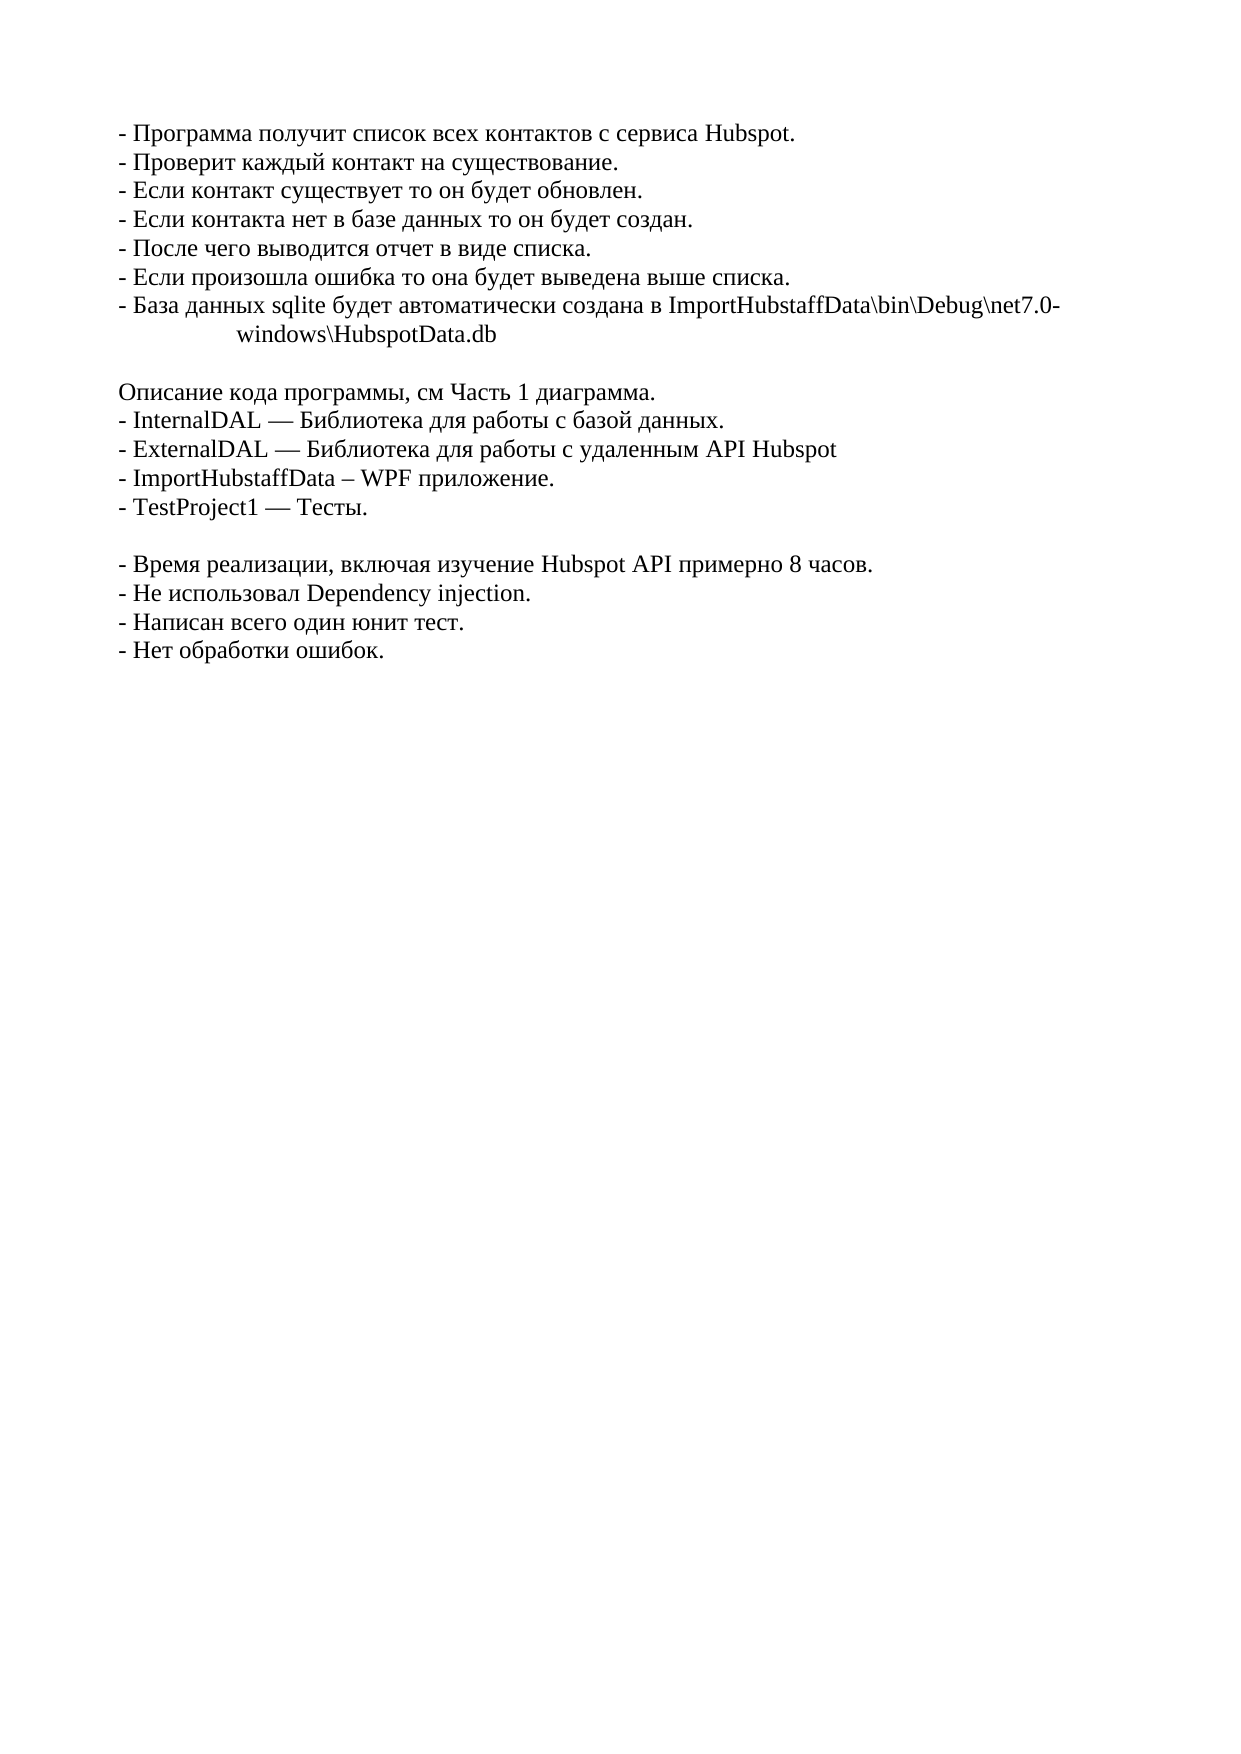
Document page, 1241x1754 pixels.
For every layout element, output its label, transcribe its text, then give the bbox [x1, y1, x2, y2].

text - ExternalDAL — Библиотека для работы с удаленным API Hubspot [118, 434, 1122, 463]
text - InternalDAL — Библиотека для работы с базой данных. [118, 406, 1122, 434]
text - Написан всего один юнит тест. [118, 607, 1122, 636]
text - Проверит каждый контакт на существование. [118, 147, 1122, 176]
text - ImportHubstaffData – WPF приложение. [118, 463, 1122, 492]
text - Программа получит список всех контактов с сервиса Hubspot. [118, 118, 1122, 147]
text - Не использовал Dependency injection. [118, 578, 1122, 607]
text - Нет обработки ошибок. [118, 636, 1122, 664]
text - Если контакта нет в базе данных то он будет создан. [118, 204, 1122, 233]
text - База данных sqlite будет автоматически создана в ImportHubstaffData\bin\Debug\net7.0- windows\HubspotData.db [118, 291, 1122, 348]
text - Если произошла ошибка то она будет выведена выше списка. [118, 262, 1122, 291]
text - Если контакт существует то он будет обновлен. [118, 176, 1122, 204]
text Описание кода программы, см Часть 1 диаграмма. [118, 377, 1122, 406]
text - После чего выводится отчет в виде списка. [118, 233, 1122, 262]
text - Время реализации, включая изучение Hubspot API примерно 8 часов. [118, 549, 1122, 578]
text - TestProject1 — Тесты. [118, 492, 1122, 521]
